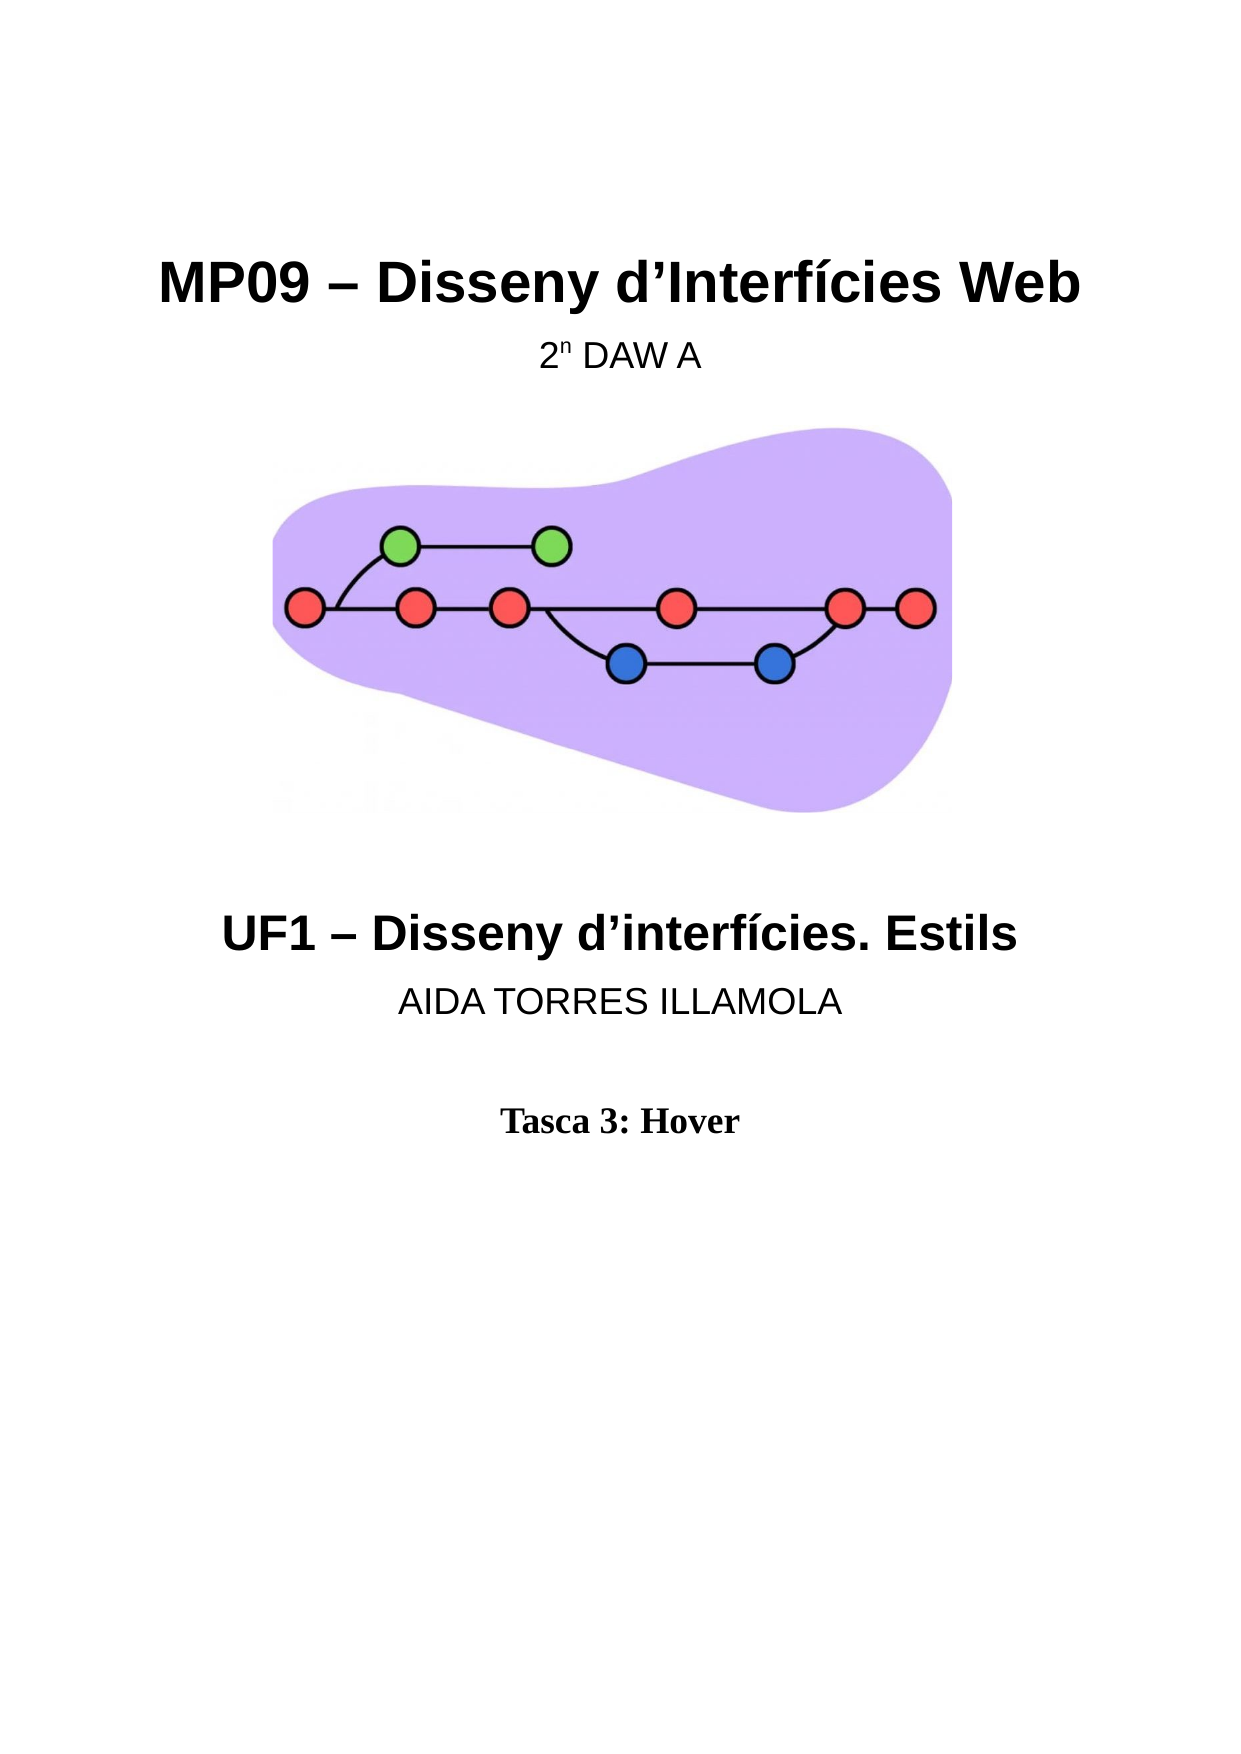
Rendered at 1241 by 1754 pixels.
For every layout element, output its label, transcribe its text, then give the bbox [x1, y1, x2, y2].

subtitle UF1 – Disseny d’interfícies. Estils [118, 903, 1122, 960]
text Tasca 3: Hover [118, 1099, 1122, 1142]
title MP09 – Disseny d’Interfícies Web [118, 248, 1122, 315]
picture [272, 425, 953, 813]
subtitle 2n DAW A [118, 333, 1122, 377]
subtitle AIDA TORRES ILLAMOLA [118, 979, 1122, 1022]
